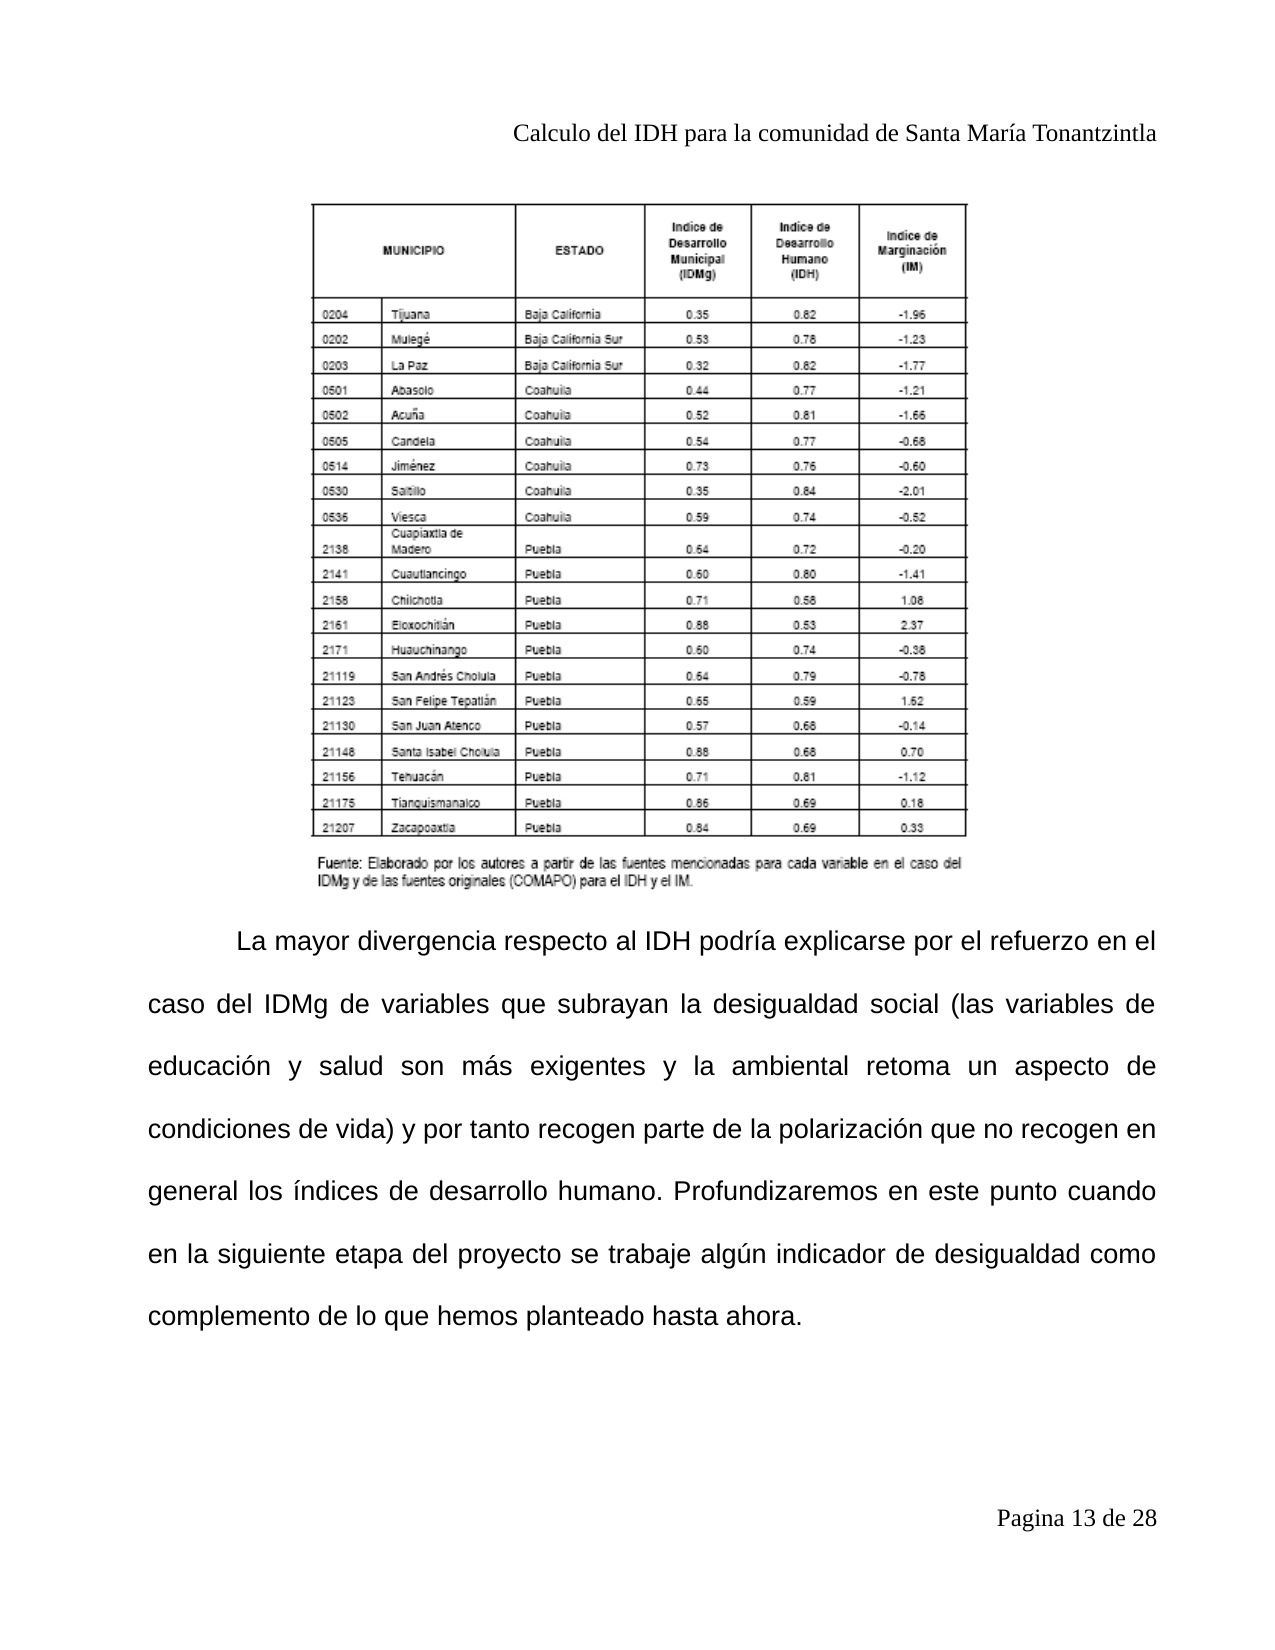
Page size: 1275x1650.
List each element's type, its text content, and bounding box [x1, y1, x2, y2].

text La mayor divergencia respecto al IDH podría explicarse por el refuerzo en el caso del IDMg de variables que subrayan la desigualdad social (las variables de educación y salud son más exigentes y la ambiental retoma un aspecto de condiciones de vida) y por tanto recogen parte de la polarización que no recogen en general los índices de desarrollo humano. Profundizaremos en este punto cuando en la siguiente etapa del proyecto se trabaje algún indicador de desigualdad como complemento de lo que hemos planteado hasta ahora. [148, 925, 1157, 1332]
picture [284, 185, 991, 917]
